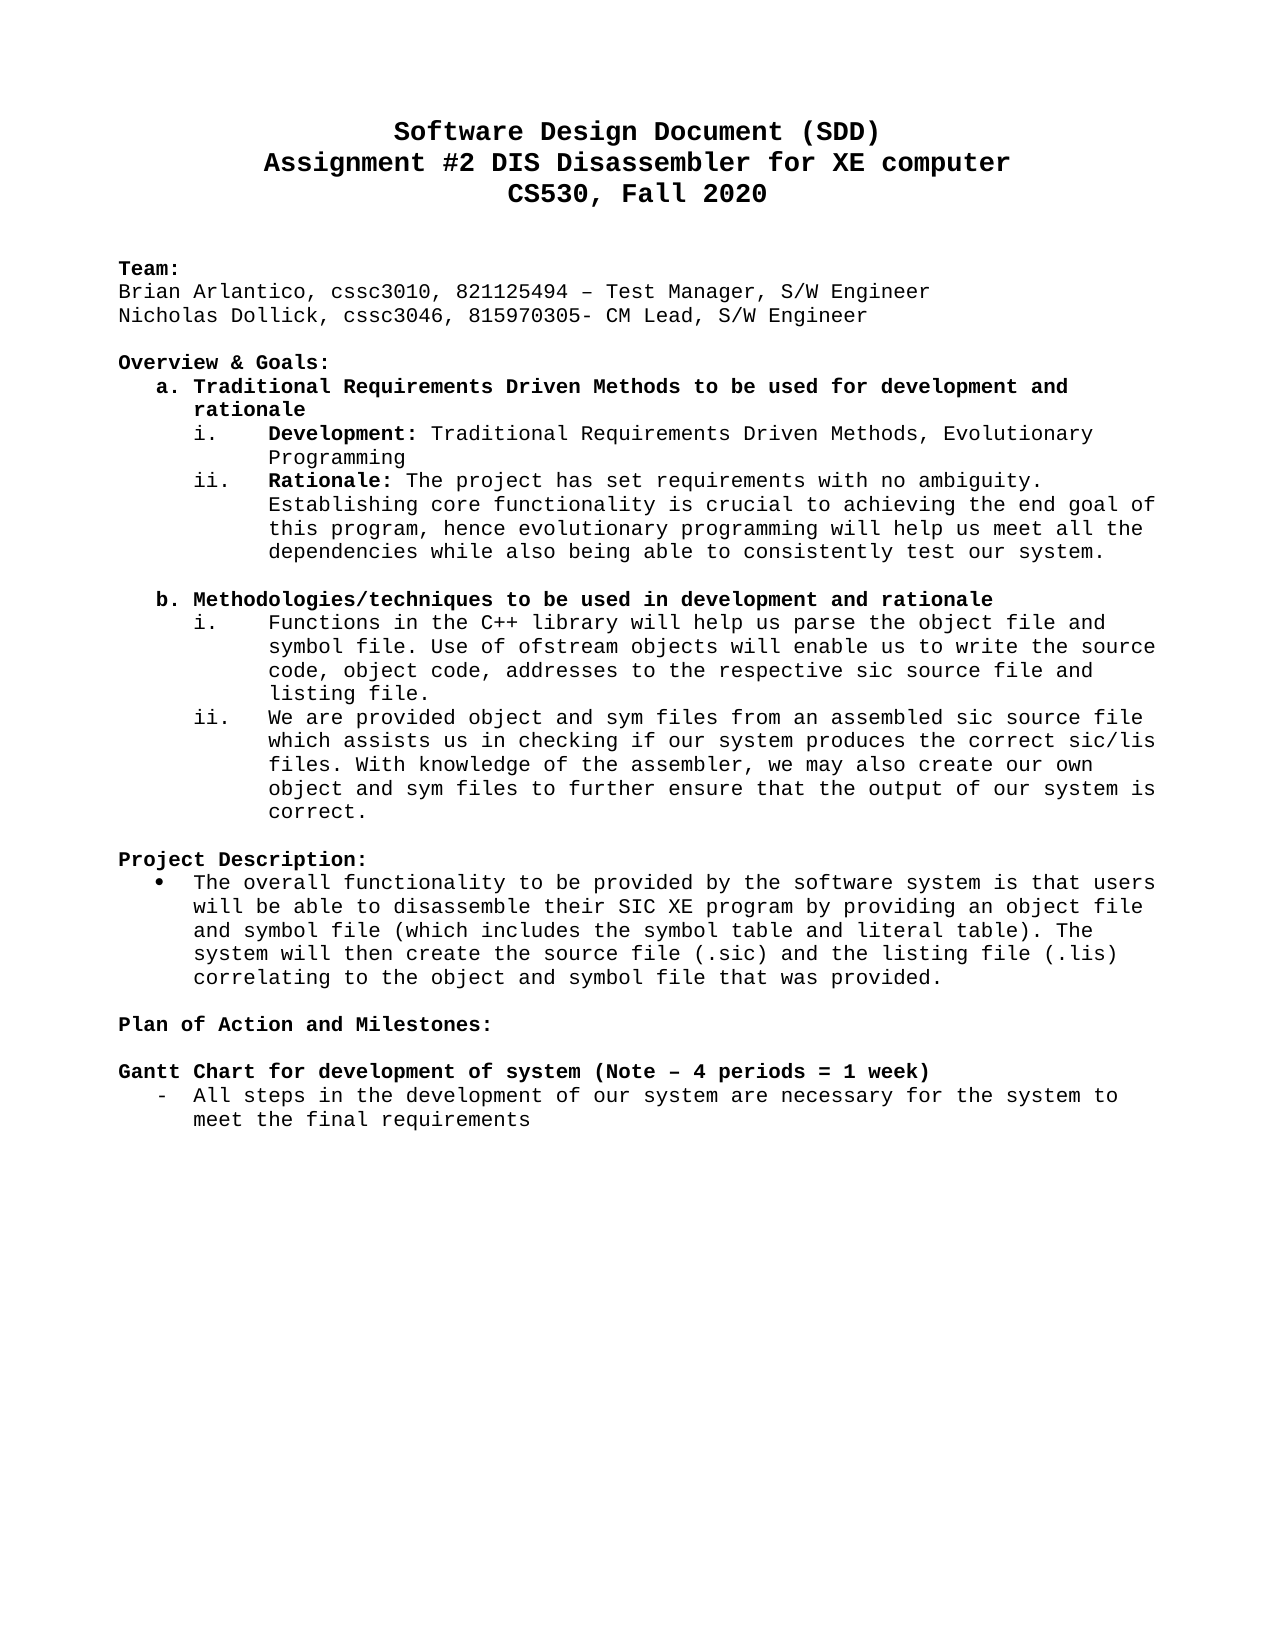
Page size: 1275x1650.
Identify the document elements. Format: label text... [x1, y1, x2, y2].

text Brian Arlantico, cssc3010, 821125494 – Test Manager, S/W Engineer [118, 281, 1157, 305]
list All steps in the development of our system are necessary for the system to meet the final requirements [156, 1085, 1157, 1132]
text Assignment #2 DIS Disassembler for XE computer [118, 149, 1157, 179]
text Software Design Document (SDD) [118, 118, 1157, 149]
list Traditional Requirements Driven Methods to be used for development and rationale [156, 376, 1157, 423]
text Project Description: [118, 849, 1157, 872]
list Methodologies/techniques to be used in development and rationale [156, 589, 1157, 612]
list Development: Traditional Requirements Driven Methods, Evolutionary Programming [193, 423, 1157, 470]
text Plan of Action and Milestones: [118, 1014, 1157, 1038]
text CS530, Fall 2020 [118, 179, 1157, 210]
text Team: [118, 258, 1157, 281]
list We are provided object and sym files from an assembled sic source file which assists us in checking if our system produces the correct sic/lis files. With knowledge of the assembler, we may also create our own object and sym files to further ensure that the output of our system is correct. [193, 707, 1157, 825]
list The overall functionality to be provided by the software system is that users will be able to disassemble their SIC XE program by providing an object file and symbol file (which includes the symbol table and literal table). The system will then create the source file (.sic) and the listing file (.lis) correlating to the object and symbol file that was provided. [156, 872, 1157, 991]
text Nicholas Dollick, cssc3046, 815970305- CM Lead, S/W Engineer [118, 305, 1157, 328]
list Rationale: The project has set requirements with no ambiguity. Establishing core functionality is crucial to achieving the end goal of this program, hence evolutionary programming will help us meet all the dependencies while also being able to consistently test our system. [193, 470, 1157, 565]
text Gantt Chart for development of system (Note – 4 periods = 1 week) [118, 1062, 1157, 1085]
list Functions in the C++ library will help us parse the object file and symbol file. Use of ofstream objects will enable us to write the source code, object code, addresses to the respective sic source file and listing file. [193, 612, 1157, 707]
text Overview & Goals: [118, 352, 1157, 376]
